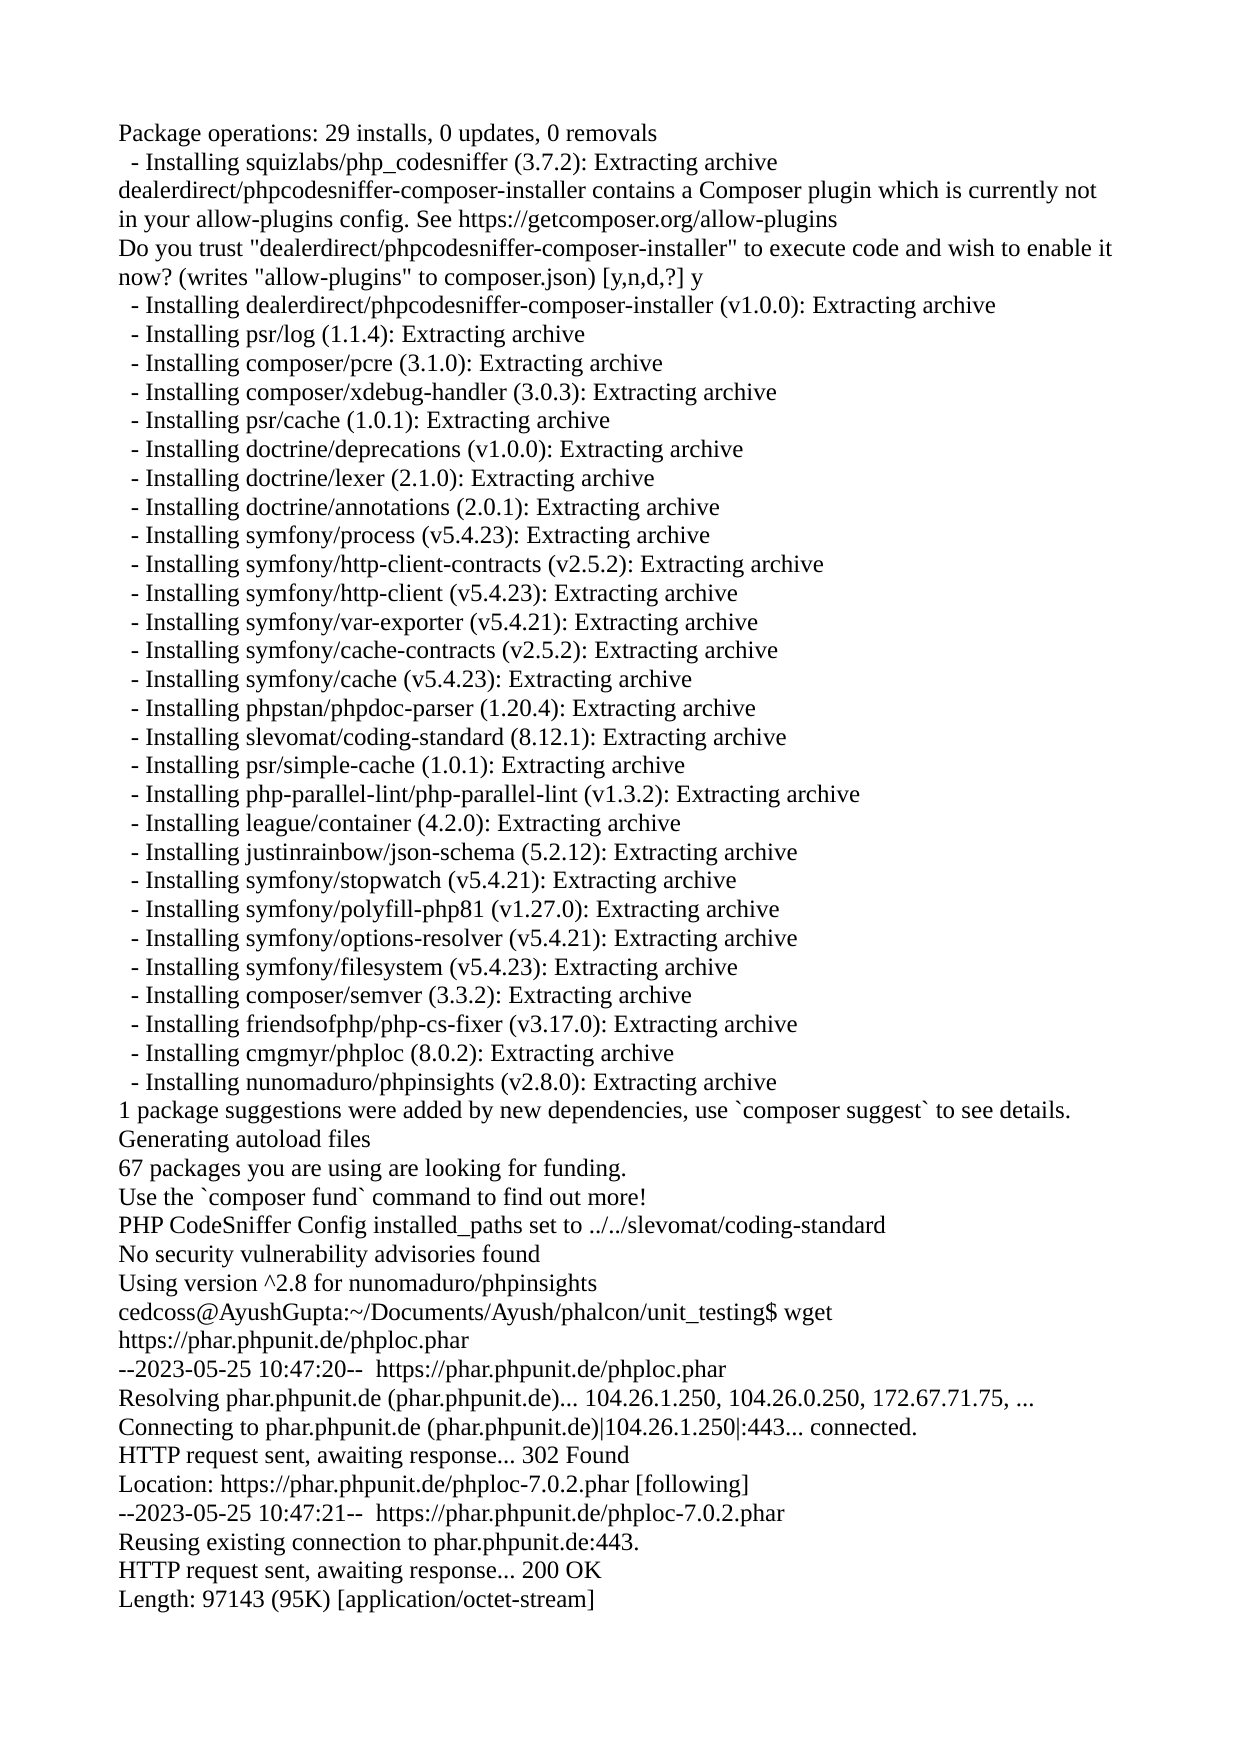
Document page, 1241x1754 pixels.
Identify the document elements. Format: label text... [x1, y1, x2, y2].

text Do you trust "dealerdirect/phpcodesniffer-composer-installer" to execute code and wish to enable it now? (writes "allow-plugins" to composer.json) [y,n,d,?] y [118, 233, 1122, 291]
text PHP CodeSniffer Config installed_paths set to ../../slevomat/coding-standard [118, 1211, 1122, 1239]
text - Installing psr/log (1.1.4): Extracting archive [118, 319, 1122, 348]
text - Installing php-parallel-lint/php-parallel-lint (v1.3.2): Extracting archive [118, 779, 1122, 808]
text - Installing dealerdirect/phpcodesniffer-composer-installer (v1.0.0): Extracting archive [118, 291, 1122, 319]
text 67 packages you are using are looking for funding. [118, 1153, 1122, 1182]
text Length: 97143 (95K) [application/octet-stream] [118, 1584, 1122, 1613]
text Reusing existing connection to phar.phpunit.de:443. [118, 1527, 1122, 1556]
text - Installing slevomat/coding-standard (8.12.1): Extracting archive [118, 722, 1122, 751]
text - Installing doctrine/deprecations (v1.0.0): Extracting archive [118, 434, 1122, 463]
text - Installing symfony/http-client (v5.4.23): Extracting archive [118, 578, 1122, 607]
text Using version ^2.8 for nunomaduro/phpinsights [118, 1268, 1122, 1297]
text - Installing symfony/cache-contracts (v2.5.2): Extracting archive [118, 636, 1122, 664]
text --2023-05-25 10:47:20-- https://phar.phpunit.de/phploc.phar [118, 1354, 1122, 1383]
text HTTP request sent, awaiting response... 200 OK [118, 1556, 1122, 1584]
text - Installing cmgmyr/phploc (8.0.2): Extracting archive [118, 1038, 1122, 1067]
text HTTP request sent, awaiting response... 302 Found [118, 1441, 1122, 1469]
text cedcoss@AyushGupta:~/Documents/Ayush/phalcon/unit_testing$ wget https://phar.phpunit.de/phploc.phar [118, 1297, 1122, 1354]
text - Installing psr/simple-cache (1.0.1): Extracting archive [118, 751, 1122, 779]
text - Installing symfony/http-client-contracts (v2.5.2): Extracting archive [118, 549, 1122, 578]
text - Installing composer/pcre (3.1.0): Extracting archive [118, 348, 1122, 377]
text Connecting to phar.phpunit.de (phar.phpunit.de)|104.26.1.250|:443... connected. [118, 1412, 1122, 1441]
text - Installing nunomaduro/phpinsights (v2.8.0): Extracting archive [118, 1067, 1122, 1096]
text Package operations: 29 installs, 0 updates, 0 removals [118, 118, 1122, 147]
text - Installing symfony/cache (v5.4.23): Extracting archive [118, 664, 1122, 693]
text Location: https://phar.phpunit.de/phploc-7.0.2.phar [following] [118, 1469, 1122, 1498]
text Generating autoload files [118, 1124, 1122, 1153]
text - Installing doctrine/lexer (2.1.0): Extracting archive [118, 463, 1122, 492]
text - Installing doctrine/annotations (2.0.1): Extracting archive [118, 492, 1122, 521]
text - Installing symfony/var-exporter (v5.4.21): Extracting archive [118, 607, 1122, 636]
text - Installing symfony/process (v5.4.23): Extracting archive [118, 521, 1122, 549]
text - Installing symfony/polyfill-php81 (v1.27.0): Extracting archive [118, 894, 1122, 923]
text - Installing phpstan/phpdoc-parser (1.20.4): Extracting archive [118, 693, 1122, 722]
text dealerdirect/phpcodesniffer-composer-installer contains a Composer plugin which is currently not in your allow-plugins config. See https://getcomposer.org/allow-plugins [118, 176, 1122, 233]
text --2023-05-25 10:47:21-- https://phar.phpunit.de/phploc-7.0.2.phar [118, 1498, 1122, 1527]
text - Installing symfony/filesystem (v5.4.23): Extracting archive [118, 952, 1122, 981]
text - Installing psr/cache (1.0.1): Extracting archive [118, 406, 1122, 434]
text - Installing friendsofphp/php-cs-fixer (v3.17.0): Extracting archive [118, 1009, 1122, 1038]
text - Installing squizlabs/php_codesniffer (3.7.2): Extracting archive [118, 147, 1122, 176]
text 1 package suggestions were added by new dependencies, use `composer suggest` to see details. [118, 1096, 1122, 1124]
text No security vulnerability advisories found [118, 1239, 1122, 1268]
text Use the `composer fund` command to find out more! [118, 1182, 1122, 1211]
text - Installing symfony/stopwatch (v5.4.21): Extracting archive [118, 866, 1122, 894]
text - Installing justinrainbow/json-schema (5.2.12): Extracting archive [118, 837, 1122, 866]
text Resolving phar.phpunit.de (phar.phpunit.de)... 104.26.1.250, 104.26.0.250, 172.67.71.75, ... [118, 1383, 1122, 1412]
text - Installing composer/semver (3.3.2): Extracting archive [118, 981, 1122, 1009]
text - Installing symfony/options-resolver (v5.4.21): Extracting archive [118, 923, 1122, 952]
text - Installing league/container (4.2.0): Extracting archive [118, 808, 1122, 837]
text - Installing composer/xdebug-handler (3.0.3): Extracting archive [118, 377, 1122, 406]
